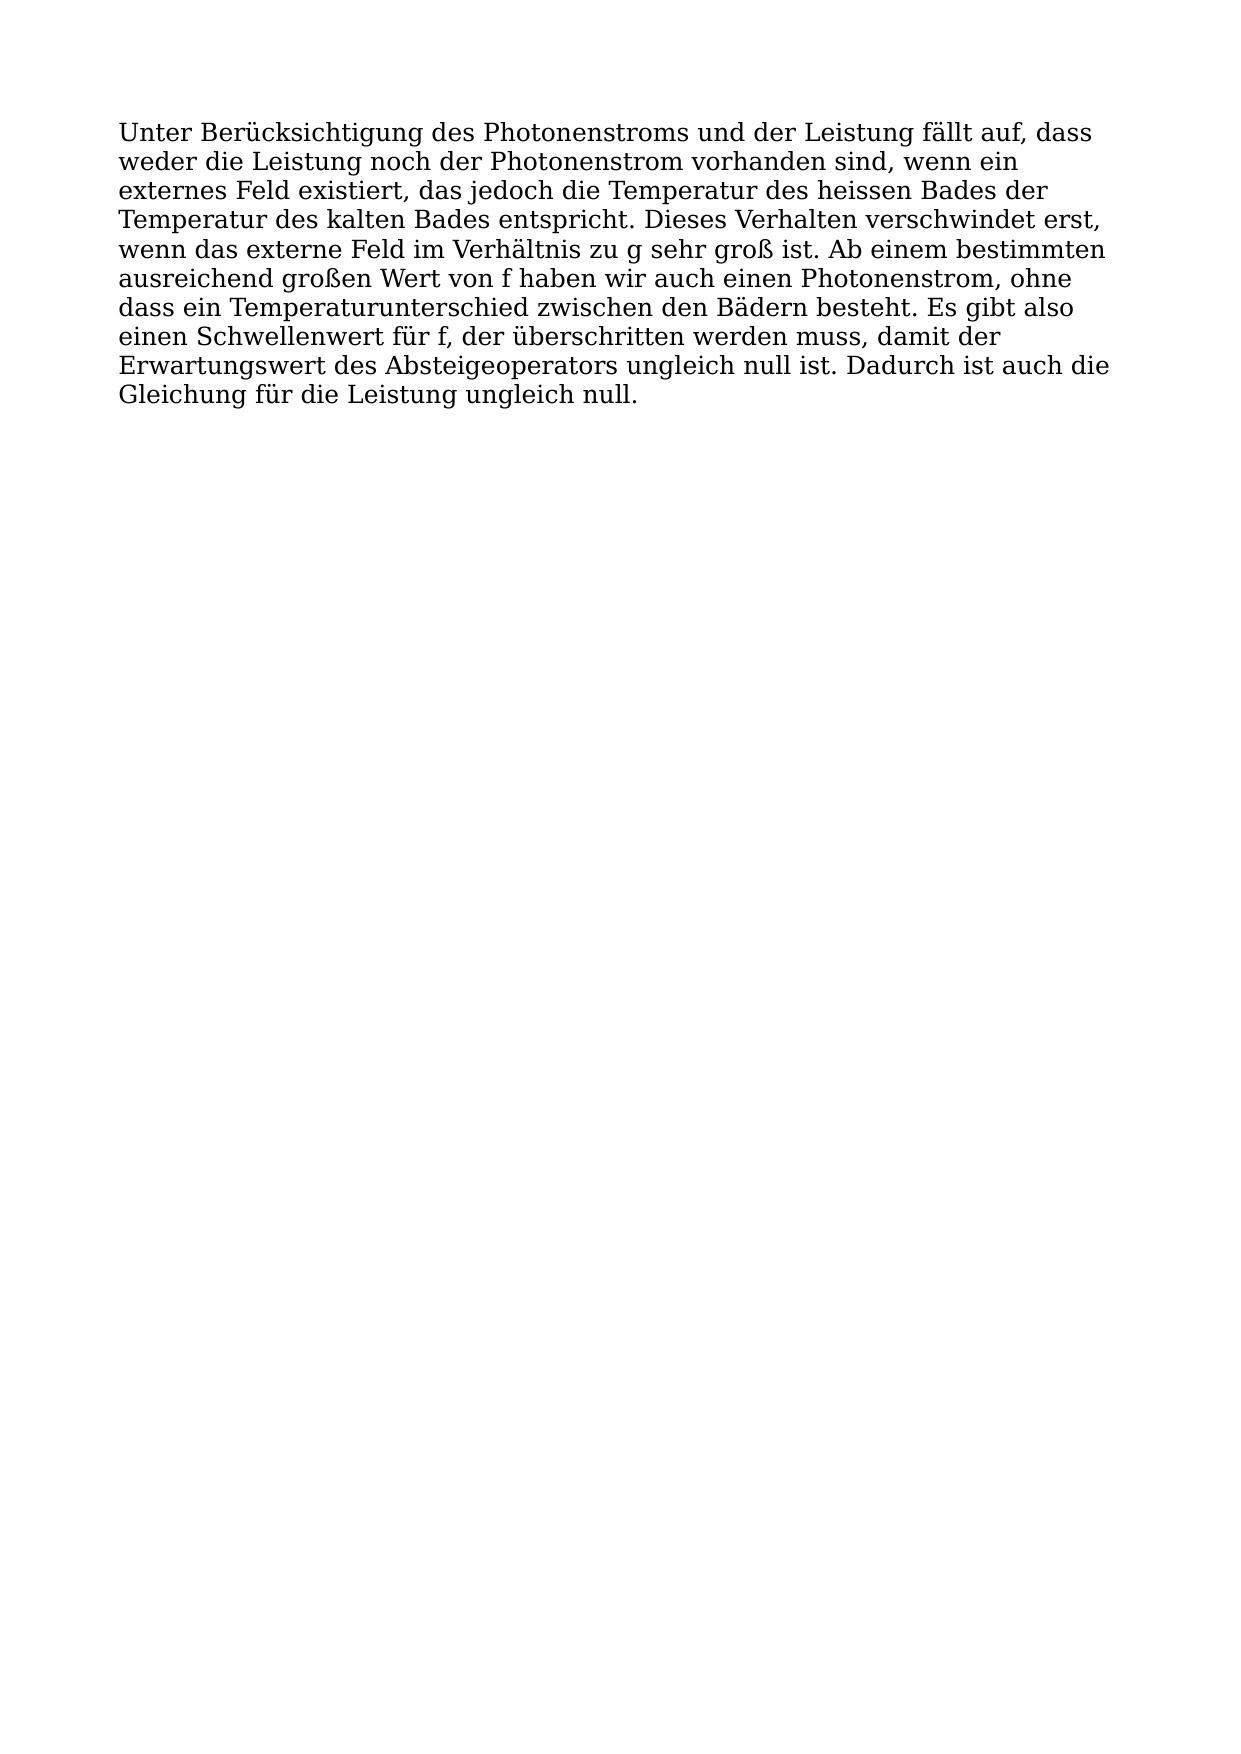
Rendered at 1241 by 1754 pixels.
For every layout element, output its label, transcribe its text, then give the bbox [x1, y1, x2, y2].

text Unter Berücksichtigung des Photonenstroms und der Leistung fällt auf, dass weder die Leistung noch der Photonenstrom vorhanden sind, wenn ein externes Feld existiert, das jedoch die Temperatur des heissen Bades der Temperatur des kalten Bades entspricht. Dieses Verhalten verschwindet erst, wenn das externe Feld im Verhältnis zu g sehr groß ist. Ab einem bestimmten ausreichend großen Wert von f haben wir auch einen Photonenstrom, ohne dass ein Temperaturunterschied zwischen den Bädern besteht. Es gibt also einen Schwellenwert für f, der überschritten werden muss, damit der Erwartungswert des Absteigeoperators ungleich null ist. Dadurch ist auch die Gleichung für die Leistung ungleich null. [118, 118, 1122, 410]
